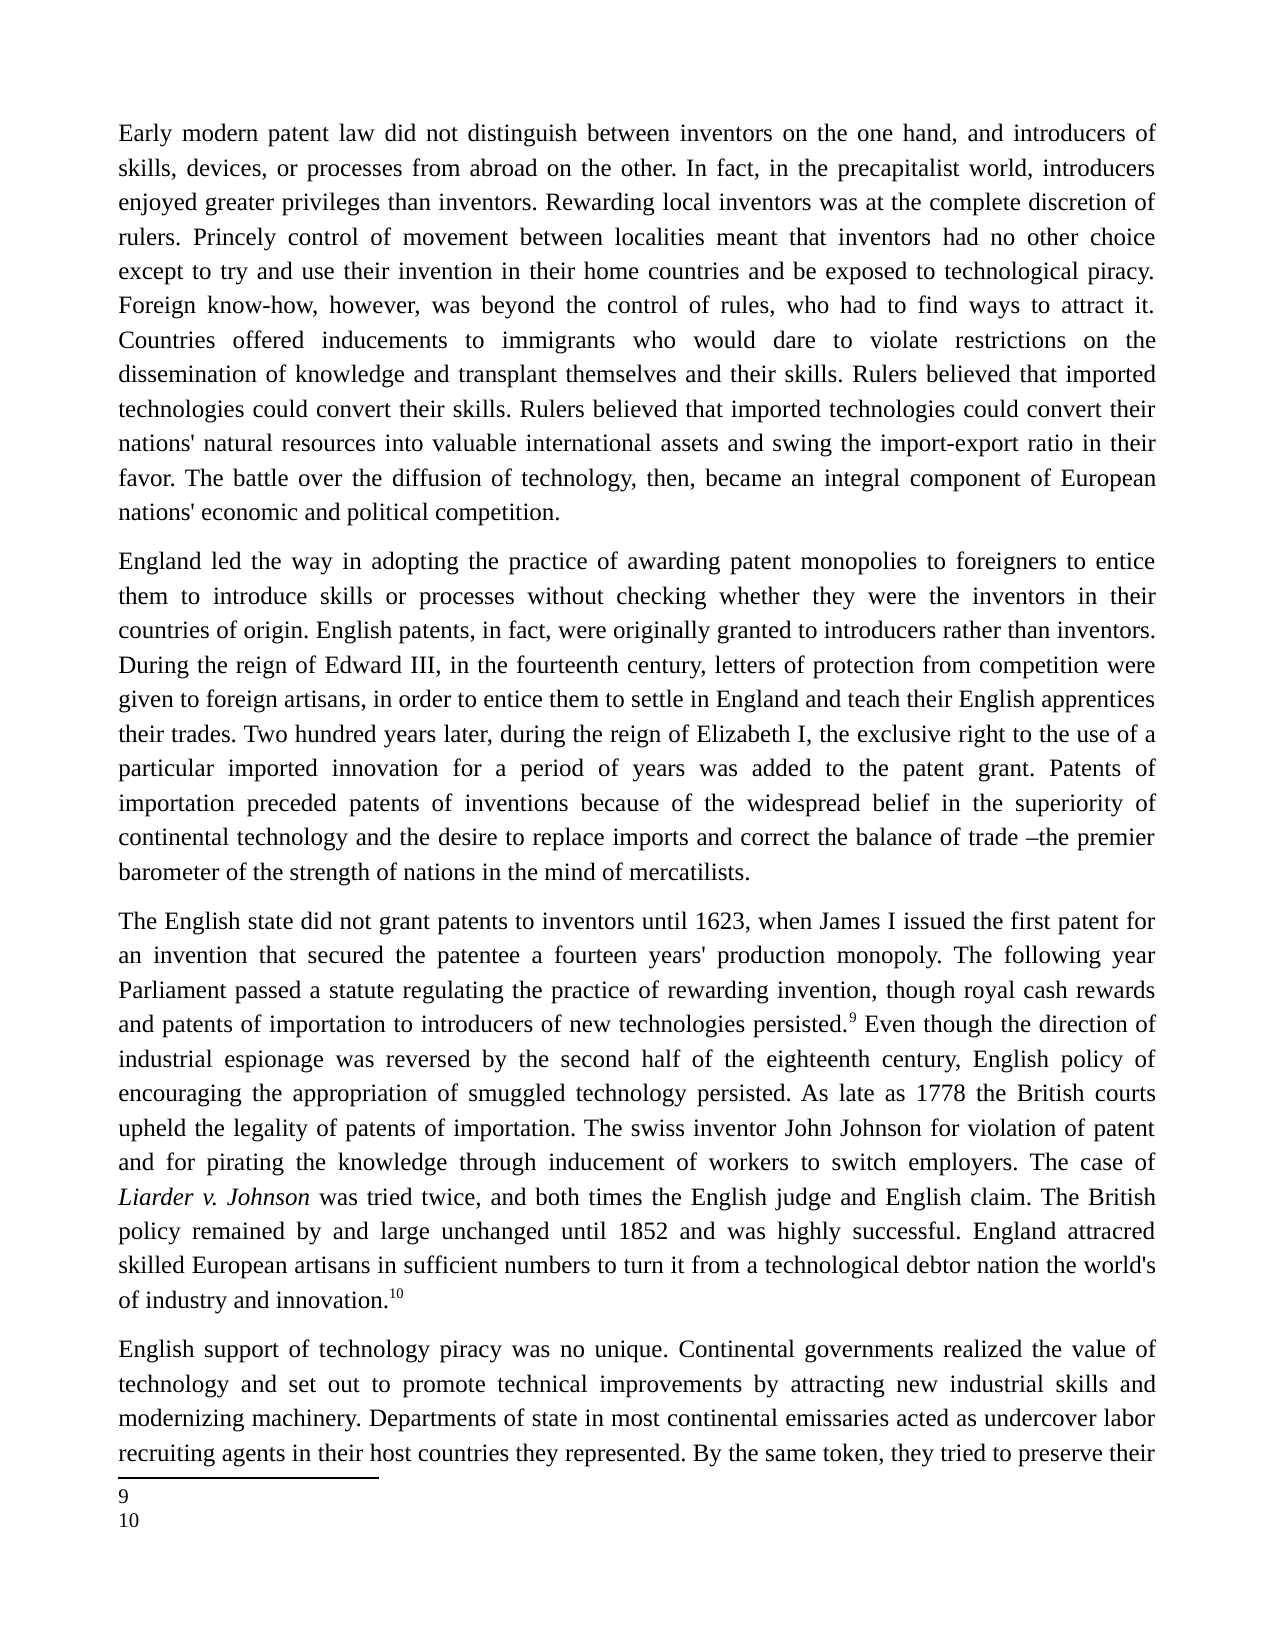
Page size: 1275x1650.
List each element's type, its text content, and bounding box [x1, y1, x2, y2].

text English support of technology piracy was no unique. Continental governments realized the value of technology and set out to promote technical improvements by attracting new industrial skills and modernizing machinery. Departments of state in most continental emissaries acted as undercover labor recruiting agents in their host countries they represented. By the same token, they tried to preserve their [118, 1334, 1157, 1466]
text Early modern patent law did not distinguish between inventors on the one hand, and introducers of skills, devices, or processes from abroad on the other. In fact, in the precapitalist world, introducers enjoyed greater privileges than inventors. Rewarding local inventors was at the complete discretion of rulers. Princely control of movement between localities meant that inventors had no other choice except to try and use their invention in their home countries and be exposed to technological piracy. Foreign know-how, however, was beyond the control of rules, who had to find ways to attract it. Countries offered inducements to immigrants who would dare to violate restrictions on the dissemination of knowledge and transplant themselves and their skills. Rulers believed that imported technologies could convert their skills. Rulers believed that imported technologies could convert their nations' natural resources into valuable international assets and swing the import-export ratio in their favor. The battle over the diffusion of technology, then, became an integral component of European nations' economic and political competition. [118, 118, 1157, 526]
text The English state did not grant patents to inventors until 1623, when James I issued the first patent for an invention that secured the patentee a fourteen years' production monopoly. The following year Parliament passed a statute regulating the practice of rewarding invention, though royal cash rewards and patents of importation to introducers of new technologies persisted. Even though the direction of industrial espionage was reversed by the second half of the eighteenth century, English policy of encouraging the appropriation of smuggled technology persisted. As late as 1778 the British courts upheld the legality of patents of importation. The swiss inventor John Johnson for violation of patent and for pirating the knowledge through inducement of workers to switch employers. The case of Liarder v. Johnson was tried twice, and both times the English judge and English claim. The British policy remained by and large unchanged until 1852 and was highly successful. England attracred skilled European artisans in sufficient numbers to turn it from a technological debtor nation the world's of industry and innovation. [118, 906, 1157, 1314]
text England led the way in adopting the practice of awarding patent monopolies to foreigners to entice them to introduce skills or processes without checking whether they were the inventors in their countries of origin. English patents, in fact, were originally granted to introducers rather than inventors. During the reign of Edward III, in the fourteenth century, letters of protection from competition were given to foreign artisans, in order to entice them to settle in England and teach their English apprentices their trades. Two hundred years later, during the reign of Elizabeth I, the exclusive right to the use of a particular imported innovation for a period of years was added to the patent grant. Patents of importation preceded patents of inventions because of the widespread belief in the superiority of continental technology and the desire to replace imports and correct the balance of trade –the premier barometer of the strength of nations in the mind of mercatilists. [118, 546, 1157, 886]
